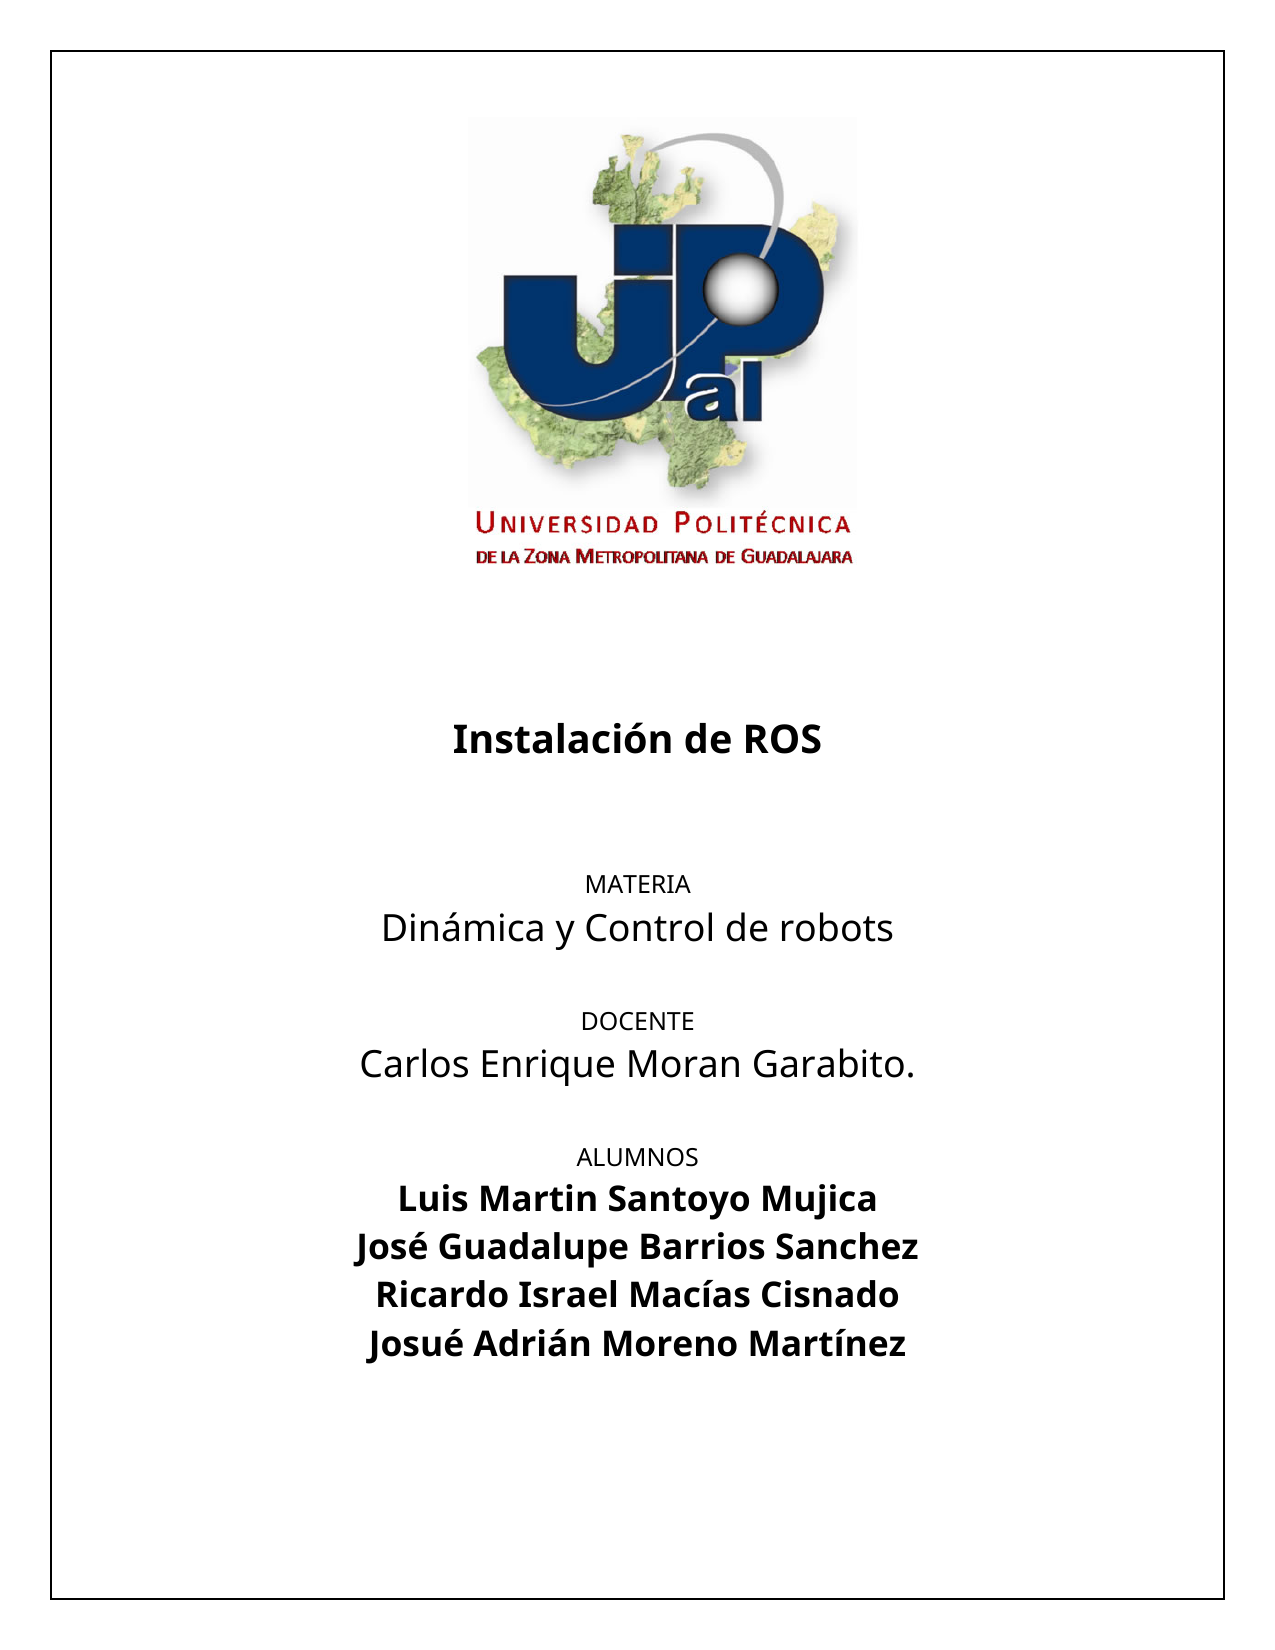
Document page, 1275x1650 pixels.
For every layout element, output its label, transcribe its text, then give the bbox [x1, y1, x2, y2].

text José Guadalupe Barrios Sanchez [177, 1222, 1098, 1270]
text Josué Adrián Moreno Martínez [177, 1318, 1098, 1366]
text ALUMNOS [177, 1139, 1098, 1173]
text Dinámica y Control de robots [177, 901, 1098, 952]
text Instalación de ROS [177, 711, 1098, 765]
text MATERIA [177, 867, 1098, 901]
text DOCENTE [177, 1003, 1098, 1037]
text Carlos Enrique Moran Garabito. [177, 1037, 1098, 1088]
text Luis Martin Santoyo Mujica [177, 1173, 1098, 1222]
text Ricardo Israel Macías Cisnado [177, 1270, 1098, 1318]
